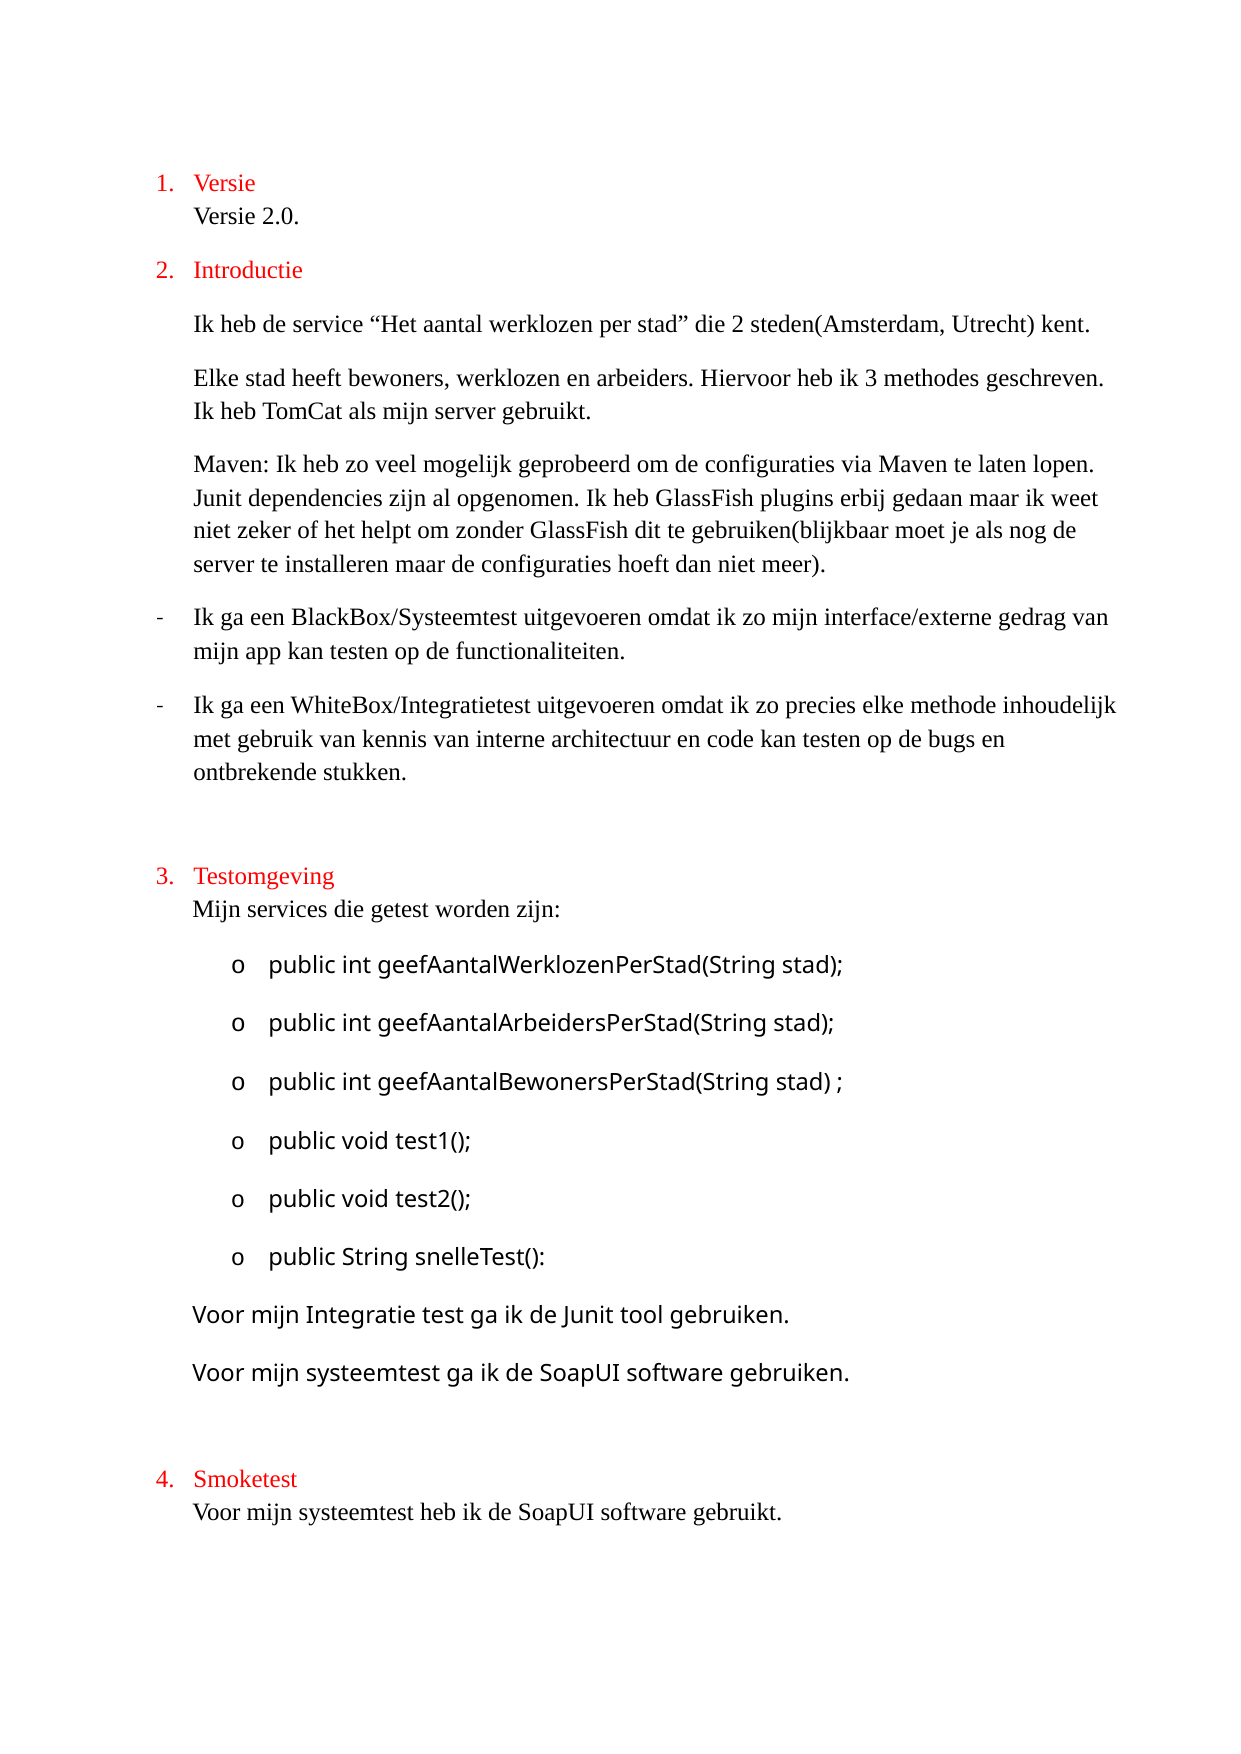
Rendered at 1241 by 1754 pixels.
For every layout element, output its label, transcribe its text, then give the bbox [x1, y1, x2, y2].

list Ik heb de service “Het aantal werklozen per stad” die 2 steden(Amsterdam, Utrecht) kent. [156, 309, 1122, 338]
list public int geefAantalBewonersPerStad(String stad) ; [231, 1065, 1122, 1098]
list Introductie [156, 255, 1122, 284]
text Voor mijn systeemtest heb ik de SoapUI software gebruikt. [118, 1497, 1122, 1526]
subtitle Testomgeving [156, 861, 1122, 890]
list public int geefAantalArbeidersPerStad(String stad); [231, 1006, 1122, 1039]
list Versie 2.0. [156, 201, 1122, 230]
subtitle Smoketest [156, 1464, 1122, 1493]
list public void test2(); [231, 1182, 1122, 1214]
list Voor mijn systeemtest ga ik de SoapUI software gebruiken. [118, 1356, 1122, 1388]
list Maven: Ik heb zo veel mogelijk geprobeerd om de configuraties via Maven te laten lopen. Junit dependencies zijn al opgenomen. Ik heb GlassFish plugins erbij gedaan maar ik weet niet zeker of het helpt om zonder GlassFish dit te gebruiken(blijkbaar moet je als nog de server te installeren maar de configuraties hoeft dan niet meer). [156, 449, 1122, 577]
subtitle Versie [156, 168, 1122, 197]
list Ik ga een WhiteBox/Integratietest uitgevoeren omdat ik zo precies elke methode inhoudelijk met gebruik van kennis van interne architectuur en code kan testen op de bugs en ontbrekende stukken. [156, 690, 1122, 786]
list Elke stad heeft bewoners, werklozen en arbeiders. Hiervoor heb ik 3 methodes geschreven. Ik heb TomCat als mijn server gebruikt. [156, 363, 1122, 424]
list public String snelleTest(): [231, 1240, 1122, 1272]
list Voor mijn Integratie test ga ik de Junit tool gebruiken. [118, 1298, 1122, 1331]
list Ik ga een BlackBox/Systeemtest uitgevoeren omdat ik zo mijn interface/externe gedrag van mijn app kan testen op de functionaliteiten. [156, 602, 1122, 665]
list Mijn services die getest worden zijn: [118, 894, 1122, 923]
list public void test1(); [231, 1124, 1122, 1156]
list public int geefAantalWerklozenPerStad(String stad); [231, 948, 1122, 981]
